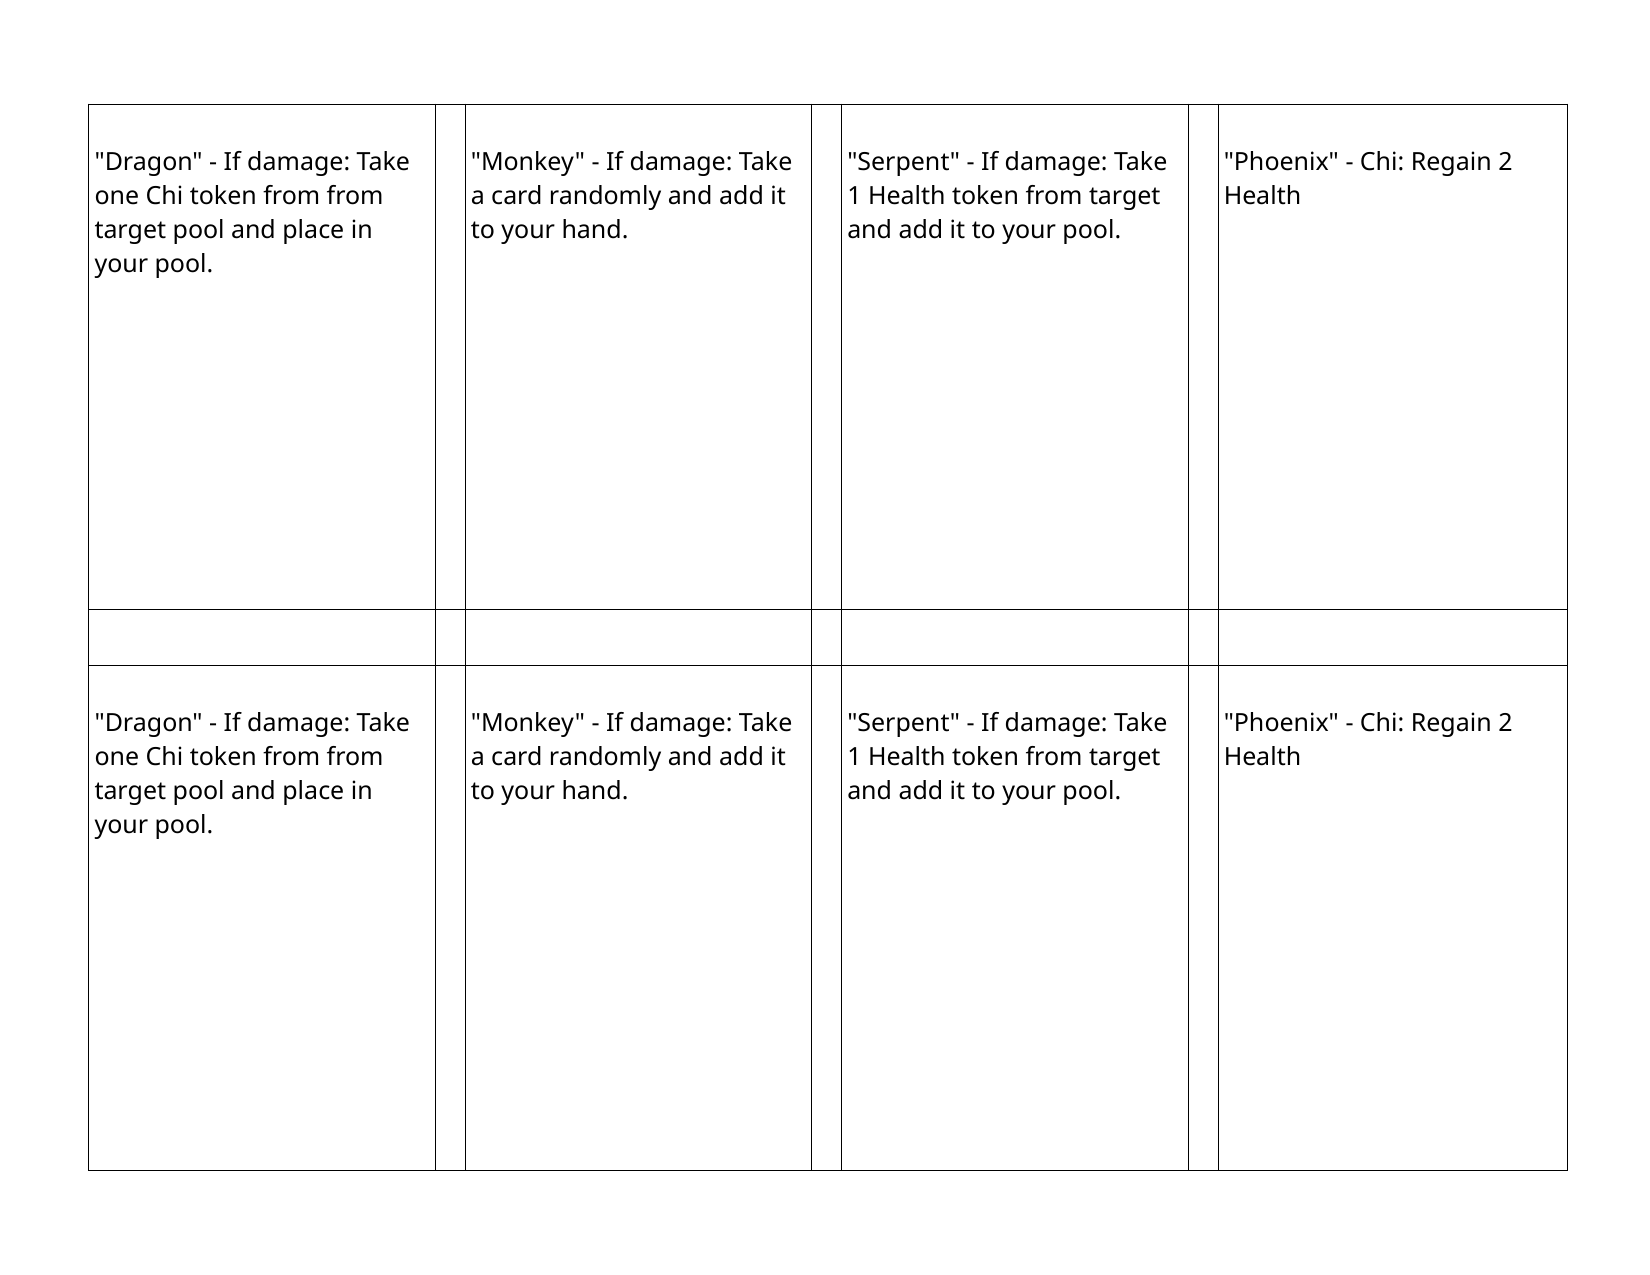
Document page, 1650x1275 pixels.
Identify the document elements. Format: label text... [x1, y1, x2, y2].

table_cell [812, 610, 841, 664]
table_cell "Dragon" - If damage: Take one Chi token from from target pool and place in your pool. [89, 666, 435, 1170]
table_cell [436, 610, 465, 664]
table_cell [89, 610, 435, 664]
table_cell [436, 666, 465, 1170]
table_header "Phoenix" - Chi: Regain 2 Health [1219, 105, 1567, 609]
table_cell [1189, 666, 1218, 1170]
table_header "Serpent" - If damage: Take 1 Health token from target and add it to your pool. [842, 105, 1188, 609]
table_cell "Monkey" - If damage: Take a card randomly and add it to your hand. [466, 666, 811, 1170]
table_header [812, 105, 841, 609]
table_cell [1219, 610, 1567, 664]
table_cell [842, 610, 1188, 664]
table_cell [466, 610, 811, 664]
table_header [1189, 105, 1218, 609]
table_header "Monkey" - If damage: Take a card randomly and add it to your hand. [466, 105, 811, 609]
table_header [436, 105, 465, 609]
table_cell [812, 666, 841, 1170]
table_header "Dragon" - If damage: Take one Chi token from from target pool and place in your pool. [89, 105, 435, 609]
table_cell "Serpent" - If damage: Take 1 Health token from target and add it to your pool. [842, 666, 1188, 1170]
table_cell [1189, 610, 1218, 664]
table_cell "Phoenix" - Chi: Regain 2 Health [1219, 666, 1567, 1170]
